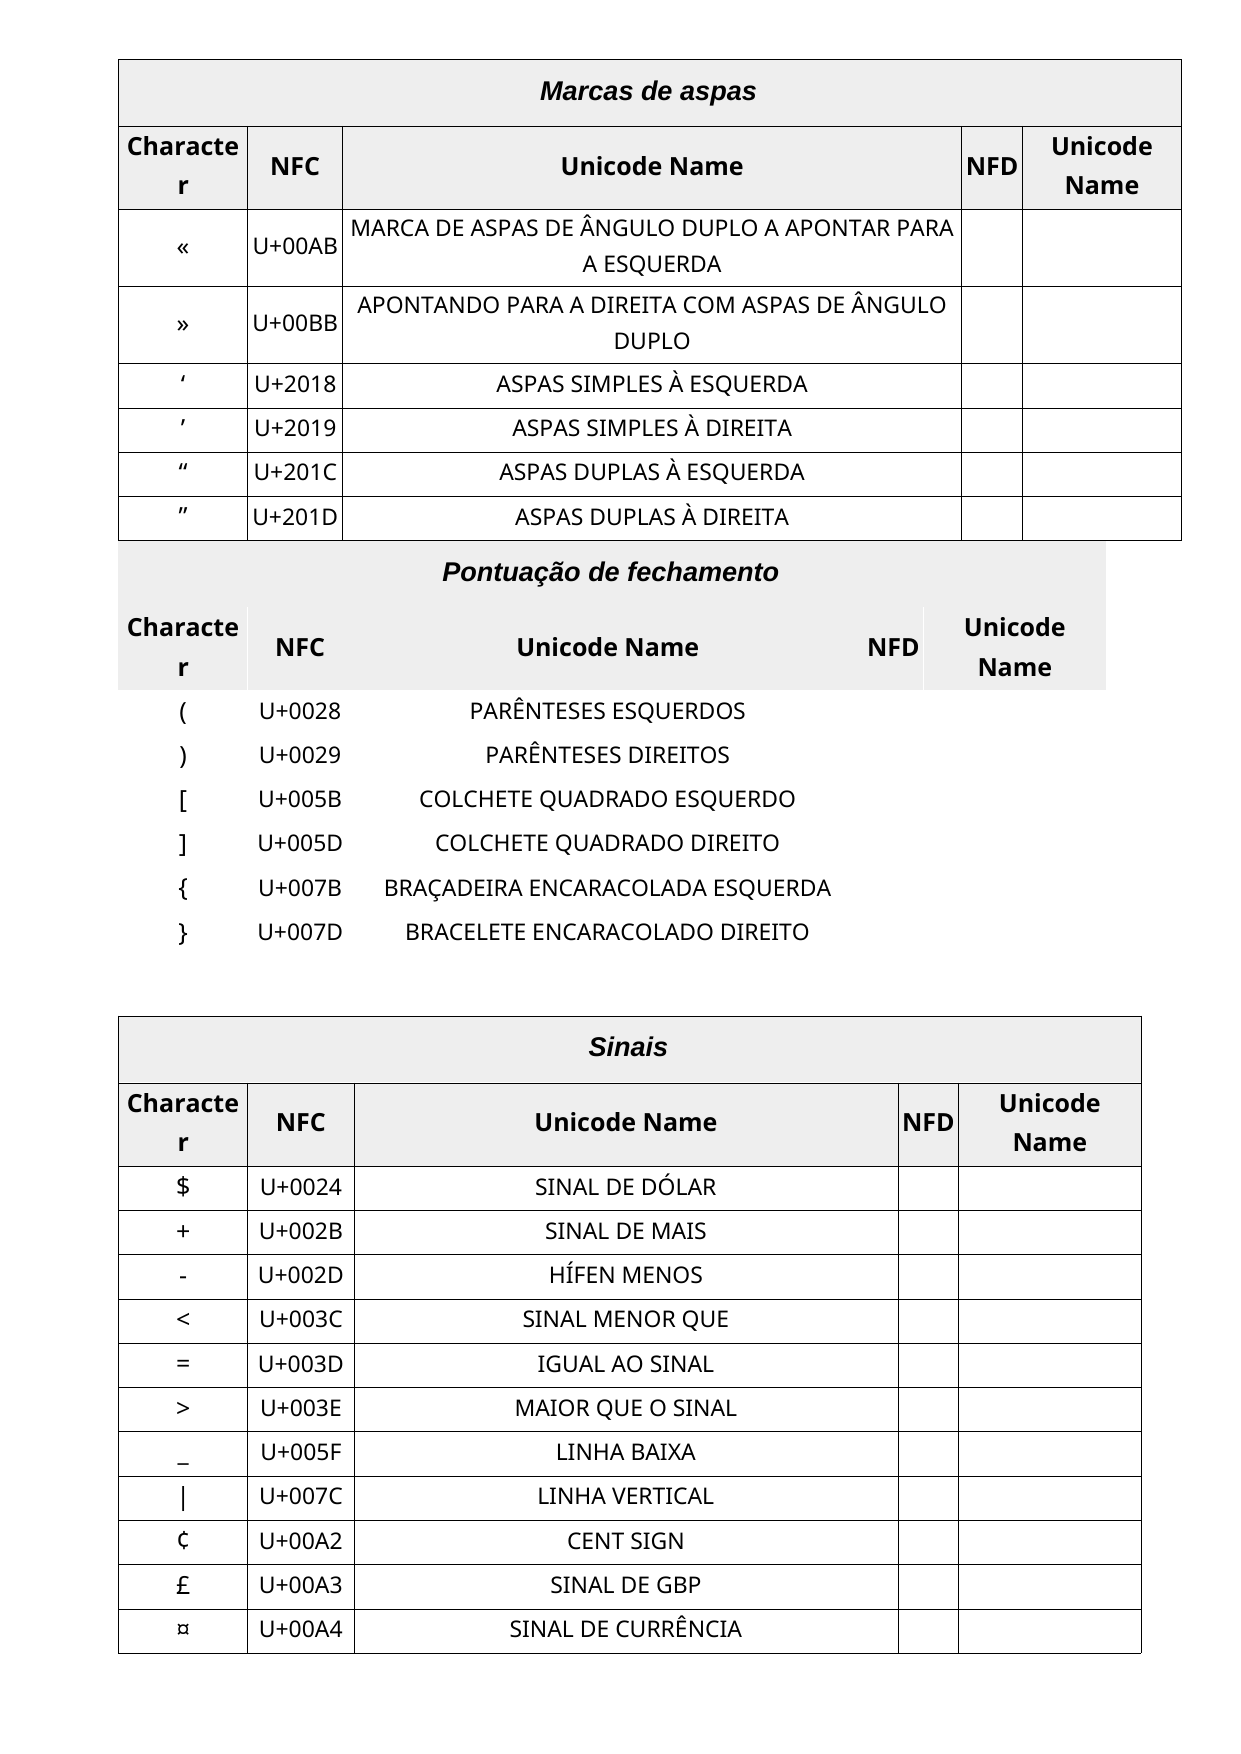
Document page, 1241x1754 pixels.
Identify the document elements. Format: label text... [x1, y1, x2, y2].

table_cell U+003D [248, 1344, 354, 1387]
table_cell U+0024 [248, 1167, 354, 1210]
table_cell MAIOR QUE O SINAL [355, 1388, 898, 1431]
table_cell NFD [863, 607, 923, 690]
table_header Sinais [119, 1017, 1141, 1082]
table_cell [899, 1255, 958, 1299]
table_cell [1023, 497, 1181, 540]
table_cell U+201D [248, 497, 342, 540]
table_cell U+0028 [248, 690, 352, 734]
table_cell U+005F [248, 1432, 354, 1476]
table_cell [863, 690, 923, 734]
table_cell U+002B [248, 1211, 354, 1254]
table_cell < [119, 1300, 247, 1343]
table_cell SINAL DE CURRÊNCIA [355, 1610, 898, 1653]
table_cell [959, 1211, 1141, 1254]
table_cell U+00A3 [248, 1565, 354, 1608]
table_cell SINAL MENOR QUE [355, 1300, 898, 1343]
table_cell U+0029 [248, 735, 352, 779]
table_cell Unicode Name [959, 1084, 1141, 1166]
table_cell » [119, 287, 247, 363]
table_cell NFC [248, 1084, 354, 1166]
table_cell ’ [119, 409, 247, 452]
table_cell [899, 1432, 958, 1476]
table_cell [924, 867, 1106, 911]
table_cell U+201C [248, 453, 342, 496]
table_cell U+00A2 [248, 1521, 354, 1564]
table_cell [863, 735, 923, 779]
table_cell COLCHETE QUADRADO ESQUERDO [352, 779, 863, 823]
table_cell [899, 1610, 958, 1653]
table_cell [899, 1477, 958, 1520]
table_cell [ [118, 779, 247, 823]
table_cell [924, 735, 1106, 779]
table_cell Unicode Name [355, 1084, 898, 1166]
table_cell ASPAS SIMPLES À DIREITA [343, 409, 961, 452]
table_cell [863, 779, 923, 823]
table_cell = [119, 1344, 247, 1387]
table_cell NFC [248, 127, 342, 209]
table_cell « [119, 210, 247, 286]
table_cell U+002D [248, 1255, 354, 1299]
table_cell U+007B [248, 867, 352, 911]
table_cell Unicode Name [924, 607, 1106, 690]
table_cell U+2019 [248, 409, 342, 452]
table_cell [899, 1565, 958, 1608]
table_cell £ [119, 1565, 247, 1608]
table_cell [899, 1388, 958, 1431]
table_cell [959, 1432, 1141, 1476]
table_cell U+00BB [248, 287, 342, 363]
table_cell APONTANDO PARA A DIREITA COM ASPAS DE ÂNGULO DUPLO [343, 287, 961, 363]
table_cell CENT SIGN [355, 1521, 898, 1564]
table_cell [962, 210, 1022, 286]
table_cell [899, 1521, 958, 1564]
table_cell [863, 823, 923, 867]
table_cell } [118, 911, 247, 955]
table_cell U+003C [248, 1300, 354, 1343]
table_cell [899, 1167, 958, 1210]
table_cell [1023, 210, 1181, 286]
table_cell PARÊNTESES DIREITOS [352, 735, 863, 779]
table_cell U+005D [248, 823, 352, 867]
table_cell HÍFEN MENOS [355, 1255, 898, 1299]
table_cell - [119, 1255, 247, 1299]
table_cell SINAL DE MAIS [355, 1211, 898, 1254]
table_cell [924, 779, 1106, 823]
table_header Pontuação de fechamento [118, 541, 1106, 607]
table_cell ‘ [119, 364, 247, 407]
table_cell U+00AB [248, 210, 342, 286]
table_cell [962, 409, 1022, 452]
table_cell IGUAL AO SINAL [355, 1344, 898, 1387]
table_cell $ [119, 1167, 247, 1210]
table_cell [863, 867, 923, 911]
table_cell [962, 287, 1022, 363]
table_cell [1023, 364, 1181, 407]
table_cell ASPAS DUPLAS À DIREITA [343, 497, 961, 540]
table_cell [924, 911, 1106, 955]
table_cell _ [119, 1432, 247, 1476]
table_cell SINAL DE DÓLAR [355, 1167, 898, 1210]
table_cell [899, 1300, 958, 1343]
table_cell Character [119, 1084, 247, 1166]
table_cell [924, 823, 1106, 867]
table_cell COLCHETE QUADRADO DIREITO [352, 823, 863, 867]
table_cell SINAL DE GBP [355, 1565, 898, 1608]
table_cell ¤ [119, 1610, 247, 1653]
table_cell [959, 1167, 1141, 1210]
table_cell ( [118, 690, 247, 734]
table_cell NFD [962, 127, 1022, 209]
table_cell LINHA VERTICAL [355, 1477, 898, 1520]
table_cell NFD [899, 1084, 958, 1166]
table_cell U+007C [248, 1477, 354, 1520]
table_cell [959, 1344, 1141, 1387]
table_cell [1023, 453, 1181, 496]
table_cell + [119, 1211, 247, 1254]
table_cell [959, 1565, 1141, 1608]
table_cell [959, 1388, 1141, 1431]
table_cell Unicode Name [1023, 127, 1181, 209]
table_cell [959, 1300, 1141, 1343]
table_cell [959, 1477, 1141, 1520]
table_cell [1023, 409, 1181, 452]
table_cell ” [119, 497, 247, 540]
table_cell | [119, 1477, 247, 1520]
table_cell LINHA BAIXA [355, 1432, 898, 1476]
table_cell ¢ [119, 1521, 247, 1564]
table_cell U+007D [248, 911, 352, 955]
table_cell ASPAS DUPLAS À ESQUERDA [343, 453, 961, 496]
table_cell > [119, 1388, 247, 1431]
table_cell [959, 1255, 1141, 1299]
table_cell BRACELETE ENCARACOLADO DIREITO [352, 911, 863, 955]
table_cell [959, 1610, 1141, 1653]
table_cell U+2018 [248, 364, 342, 407]
table_cell Unicode Name [352, 607, 863, 690]
table_cell [1023, 287, 1181, 363]
table_cell [899, 1344, 958, 1387]
table_cell ASPAS SIMPLES À ESQUERDA [343, 364, 961, 407]
table_cell Unicode Name [343, 127, 961, 209]
table_cell [863, 911, 923, 955]
table_cell [899, 1211, 958, 1254]
table_cell ] [118, 823, 247, 867]
table_cell [959, 1521, 1141, 1564]
table_cell [962, 453, 1022, 496]
table_cell { [118, 867, 247, 911]
table_cell NFC [248, 607, 352, 690]
table_cell BRAÇADEIRA ENCARACOLADA ESQUERDA [352, 867, 863, 911]
table_cell [962, 364, 1022, 407]
table_cell Character [119, 127, 247, 209]
table_cell ) [118, 735, 247, 779]
table_cell U+00A4 [248, 1610, 354, 1653]
table_cell “ [119, 453, 247, 496]
table_header Marcas de aspas [119, 60, 1181, 126]
table_cell Character [118, 607, 247, 690]
table_cell PARÊNTESES ESQUERDOS [352, 690, 863, 734]
table_cell U+003E [248, 1388, 354, 1431]
table_cell U+005B [248, 779, 352, 823]
table_cell [962, 497, 1022, 540]
table_cell [924, 690, 1106, 734]
table_cell MARCA DE ASPAS DE ÂNGULO DUPLO A APONTAR PARA A ESQUERDA [343, 210, 961, 286]
